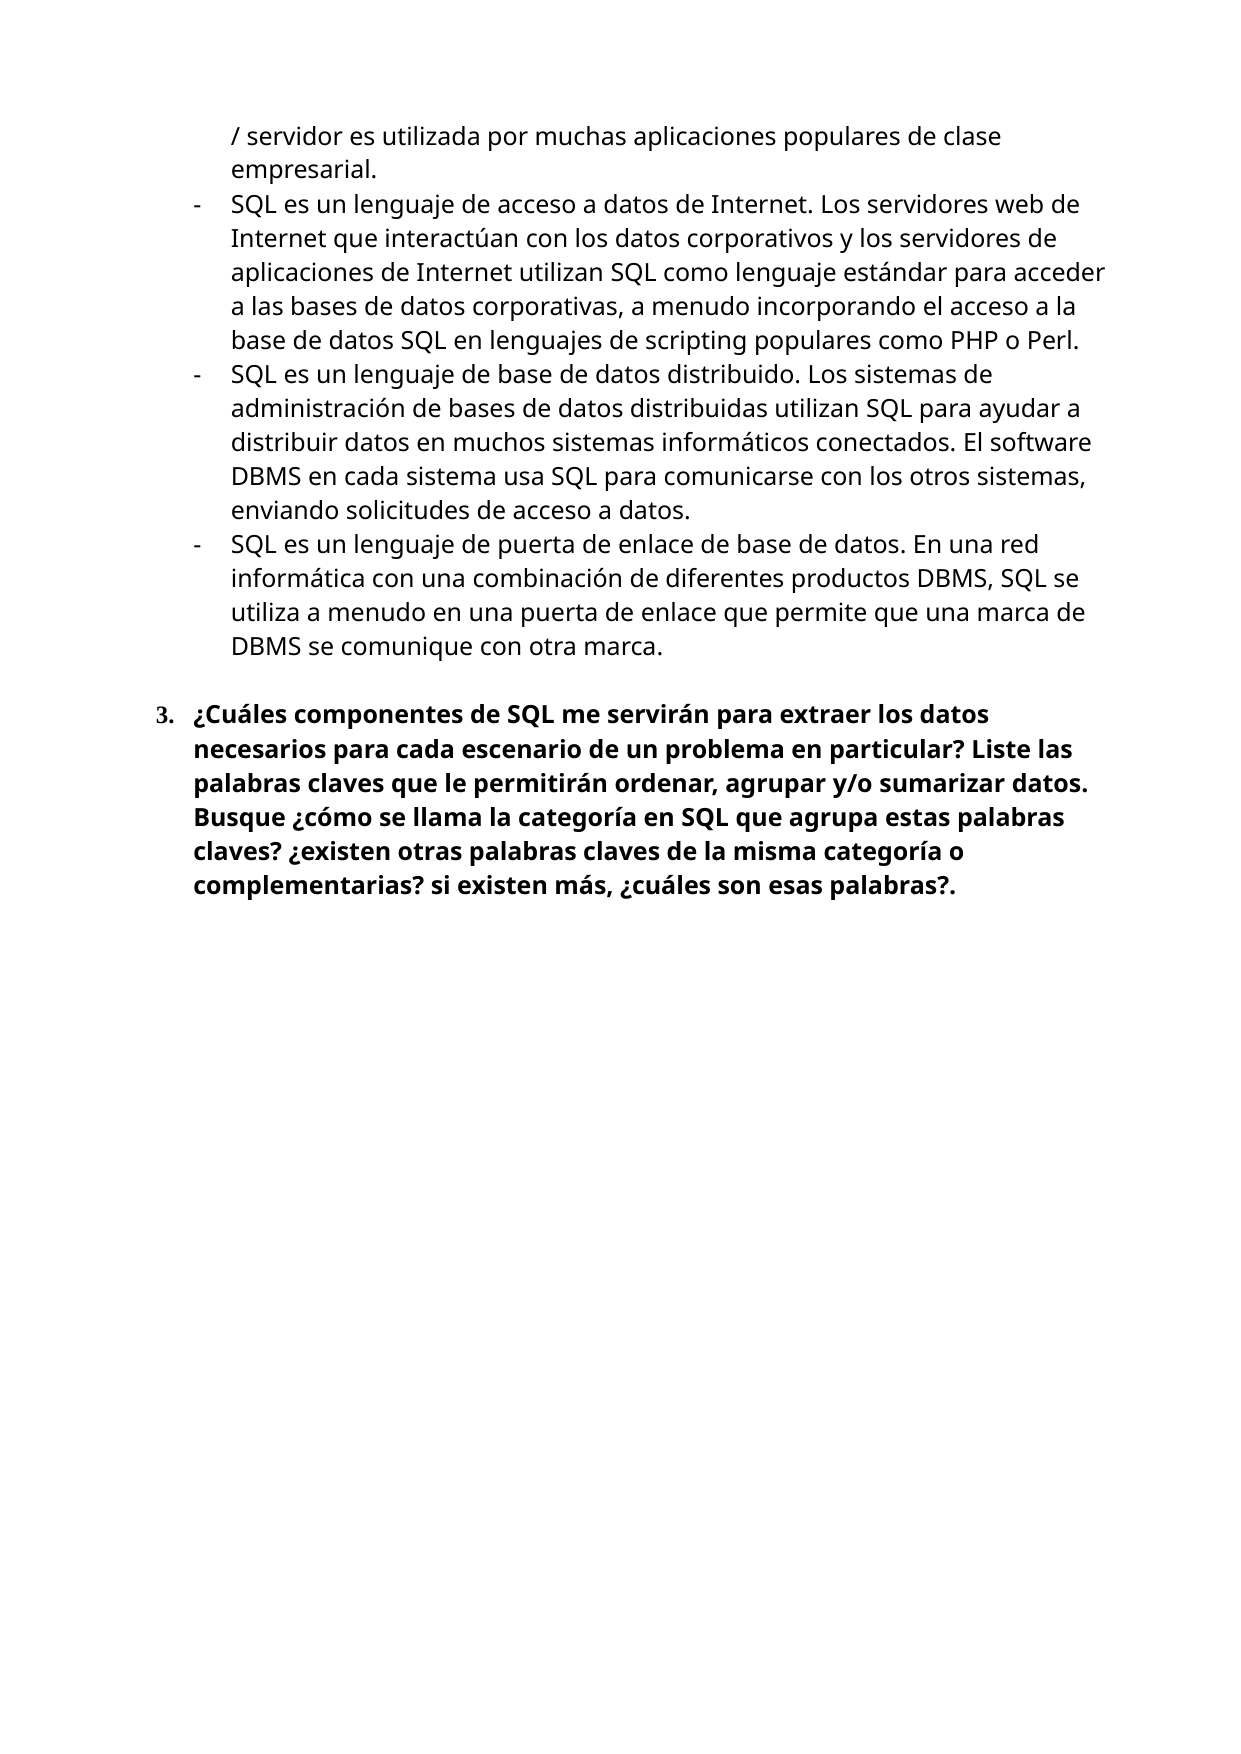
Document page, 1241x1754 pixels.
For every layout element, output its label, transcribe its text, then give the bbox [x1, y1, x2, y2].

list SQL es un lenguaje de base de datos distribuido. Los sistemas de administración de bases de datos distribuidas utilizan SQL para ayudar a distribuir datos en muchos sistemas informáticos conectados. El software DBMS en cada sistema usa SQL para comunicarse con los otros sistemas, enviando solicitudes de acceso a datos. [193, 357, 1122, 527]
list / servidor es utilizada por muchas aplicaciones populares de clase empresarial. [193, 118, 1122, 186]
list SQL es un lenguaje de puerta de enlace de base de datos. En una red informática con una combinación de diferentes productos DBMS, SQL se utiliza a menudo en una puerta de enlace que permite que una marca de DBMS se comunique con otra marca. [193, 527, 1122, 697]
list ¿Cuáles componentes de SQL me servirán para extraer los datos necesarios para cada escenario de un problema en particular? Liste las palabras claves que le permitirán ordenar, agrupar y/o sumarizar datos. Busque ¿cómo se llama la categoría en SQL que agrupa estas palabras claves? ¿existen otras palabras claves de la misma categoría o complementarias? si existen más, ¿cuáles son esas palabras?. [156, 697, 1122, 902]
list SQL es un lenguaje de acceso a datos de Internet. Los servidores web de Internet que interactúan con los datos corporativos y los servidores de aplicaciones de Internet utilizan SQL como lenguaje estándar para acceder a las bases de datos corporativas, a menudo incorporando el acceso a la base de datos SQL en lenguajes de scripting populares como PHP o Perl. [193, 186, 1122, 357]
